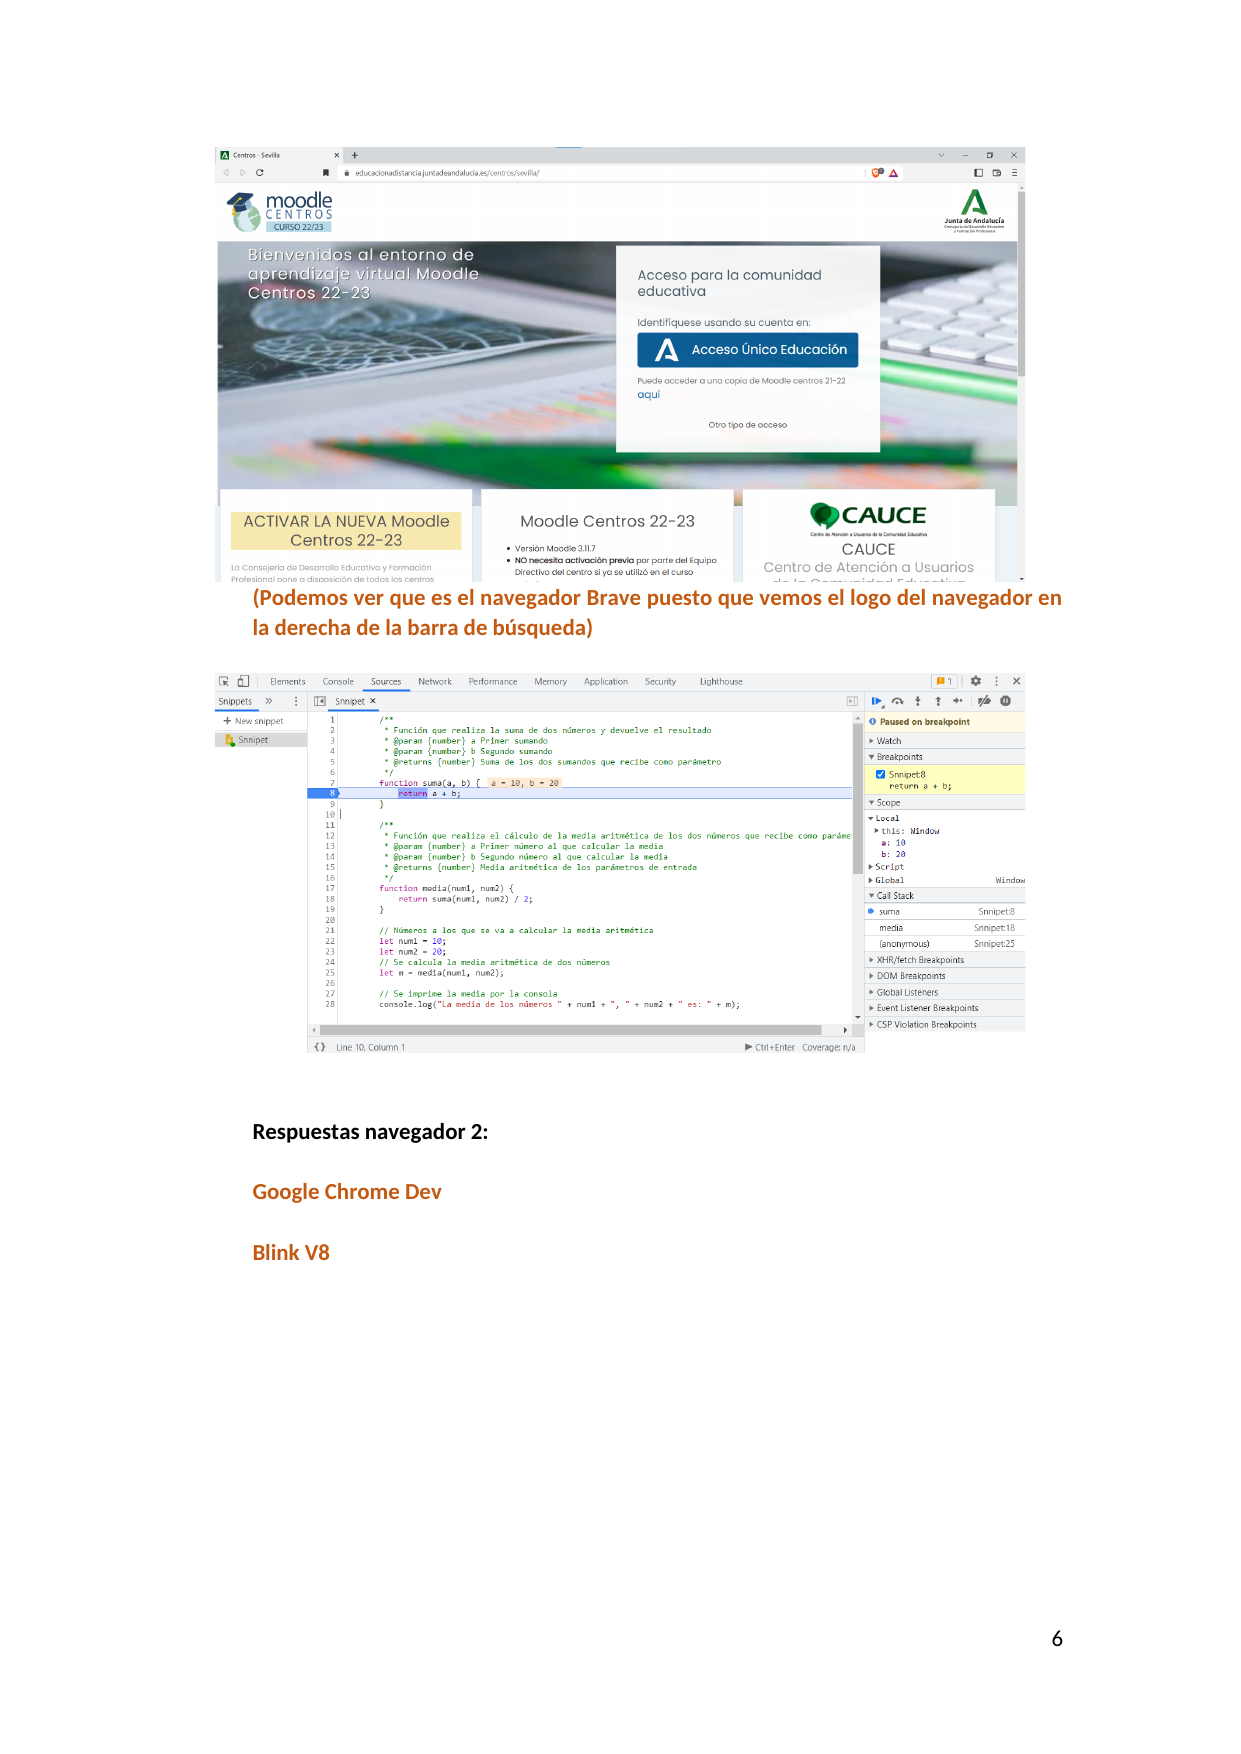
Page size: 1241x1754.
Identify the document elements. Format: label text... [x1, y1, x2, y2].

list (Podemos ver que es el navegador Brave puesto que vemos el logo del navegador en la derecha de la barra de búsqueda) [252, 148, 1063, 642]
list Respuestas navegador 2: [252, 1117, 1063, 1145]
picture [214, 673, 1026, 1053]
list Google Chrome Dev [252, 1177, 1063, 1205]
list Blink V8 [252, 1238, 1063, 1266]
picture [214, 147, 1026, 582]
